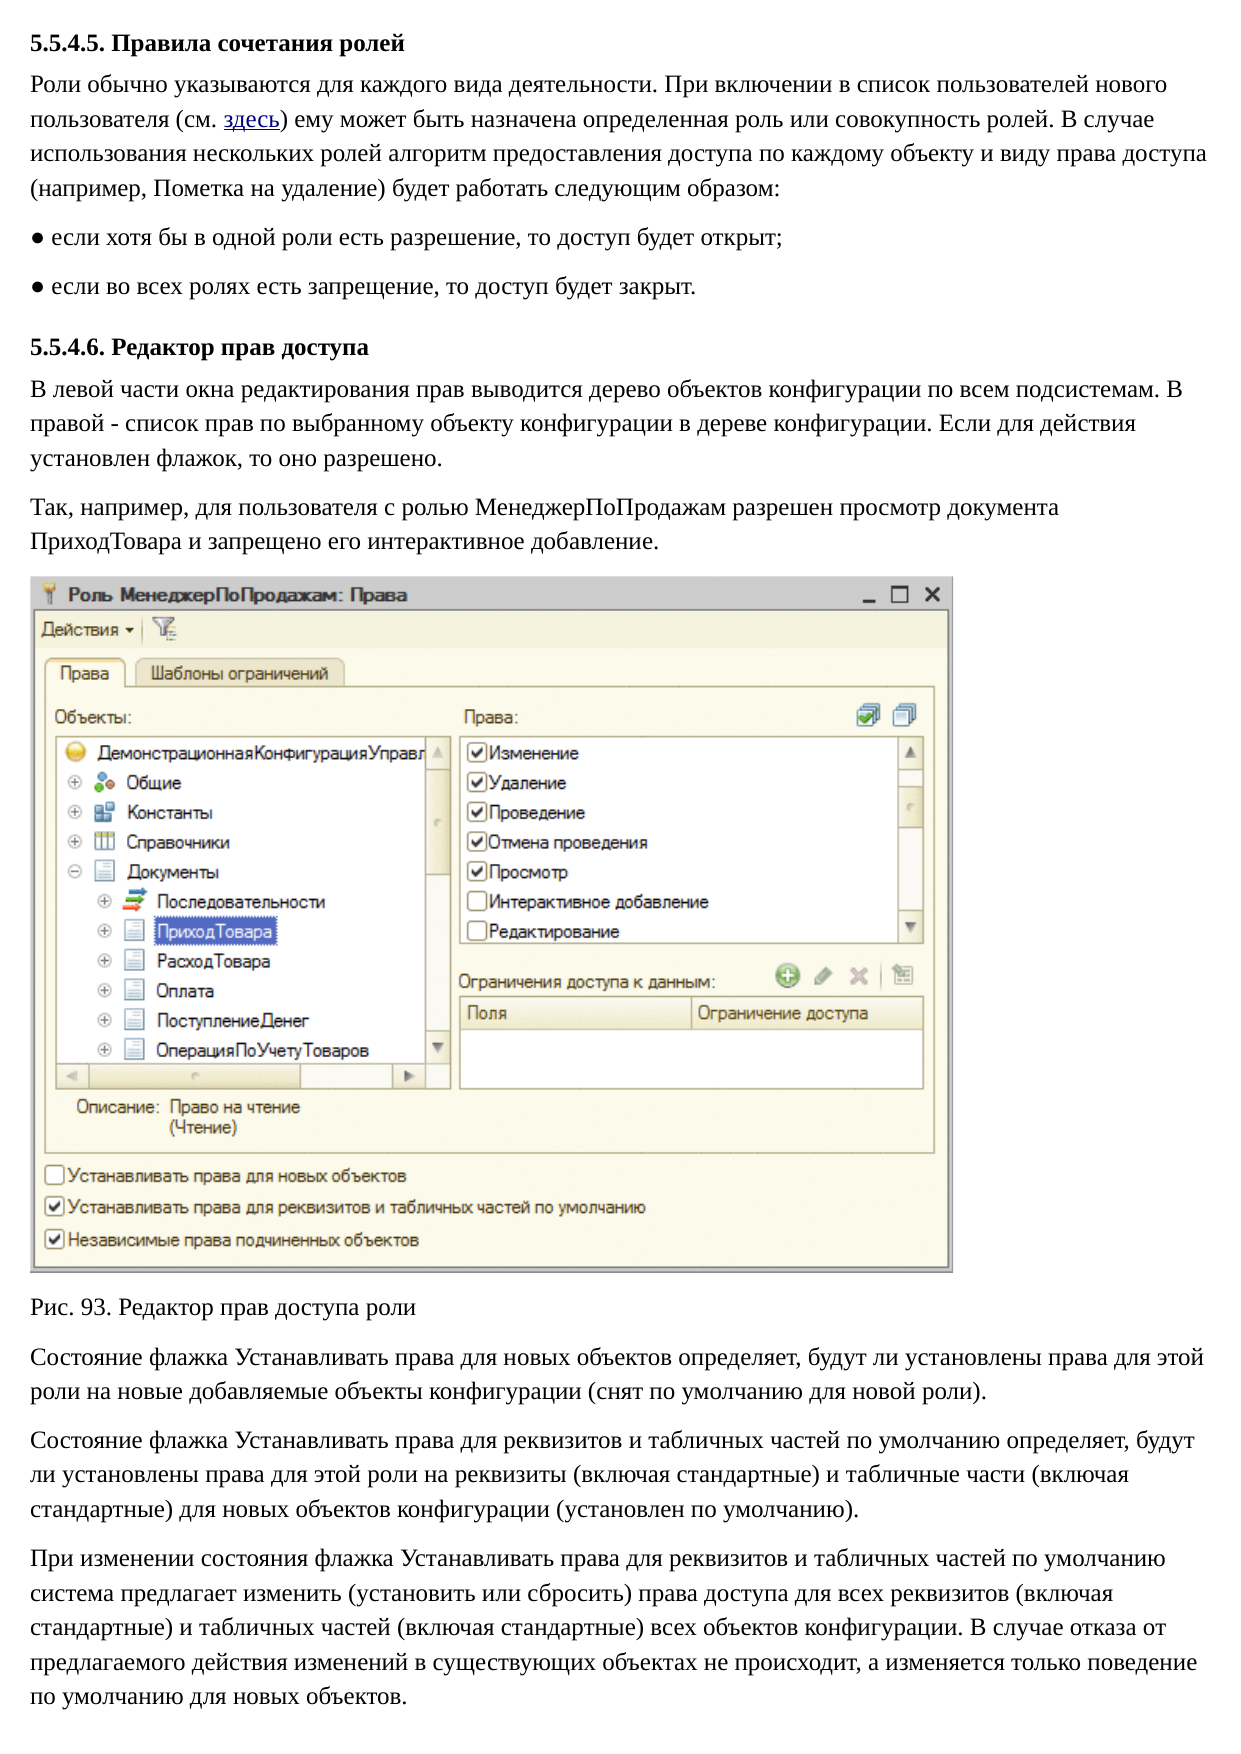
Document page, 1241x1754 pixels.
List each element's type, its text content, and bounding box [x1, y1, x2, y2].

text Состояние флажка Устанавливать права для реквизитов и табличных частей по умолчанию определяет, будут ли установлены права для этой роли на реквизиты (включая стандартные) и табличные части (включая стандартные) для новых объектов конфигурации (установлен по умолчанию). [30, 1425, 1211, 1523]
text Состояние флажка Устанавливать права для новых объектов определяет, будут ли установлены права для этой роли на новые добавляемые объекты конфигурации (снят по умолчанию для новой роли). [30, 1342, 1211, 1405]
text Так, например, для пользователя с ролью МенеджерПоПродажам разрешен просмотр документа ПриходТовара и запрещено его интерактивное добавление. [30, 492, 1211, 555]
text Роли обычно указываются для каждого вида деятельности. При включении в список пользователей нового пользователя (см. здесь) ему может быть назначена определенная роль или совокупность ролей. В случае использования нескольких ролей алгоритм предоставления доступа по каждому объекту и виду права доступа (например, Пометка на удаление) будет работать следующим образом: [30, 69, 1211, 202]
text При изменении состояния флажка Устанавливать права для реквизитов и табличных частей по умолчанию система предлагает изменить (установить или сбросить) права доступа для всех реквизитов (включая стандартные) и табличных частей (включая стандартные) всех объектов конфигурации. В случае отказа от предлагаемого действия изменений в существующих объектах не происходит, а изменяется только поведение по умолчанию для новых объектов. [30, 1543, 1211, 1710]
text Рис. 93. Редактор прав доступа роли [30, 1292, 1211, 1321]
picture [29, 575, 954, 1273]
subtitle 5.5.4.6. Редактор прав доступа [30, 332, 1211, 361]
text ● если хотя бы в одной роли есть разрешение, то доступ будет открыт; [30, 222, 1211, 251]
text ● если во всех ролях есть запрещение, то доступ будет закрыт. [30, 271, 1211, 300]
text В левой части окна редактирования прав выводится дерево объектов конфигурации по всем подсистемам. В правой ‑ список прав по выбранному объекту конфигурации в дереве конфигурации. Если для действия установлен флажок, то оно разрешено. [30, 374, 1211, 471]
subtitle 5.5.4.5. Правила сочетания ролей [30, 28, 1211, 57]
